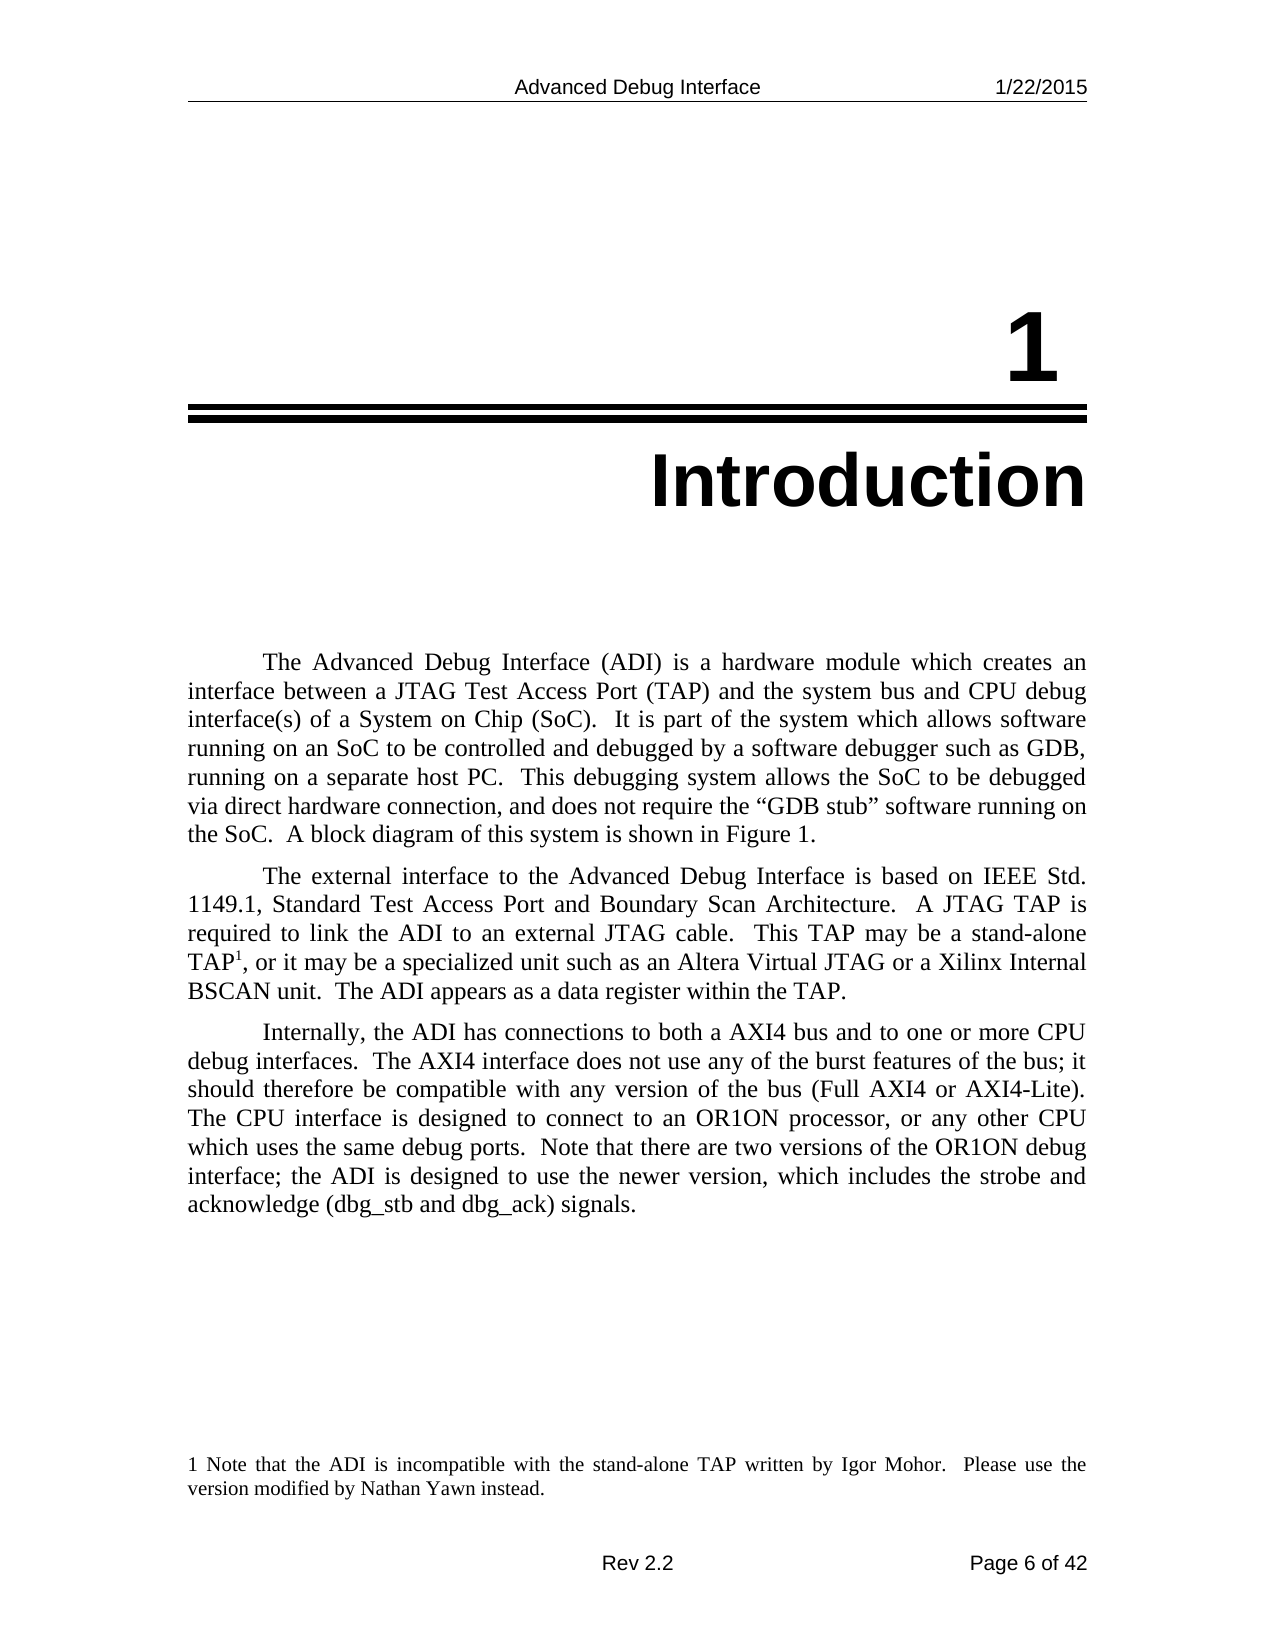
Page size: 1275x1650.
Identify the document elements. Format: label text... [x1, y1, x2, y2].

text Note that the ADI is incompatible with the stand-alone TAP written by Igor Mohor. Please use the version modified by Nathan Yawn instead. [187, 1452, 1087, 1500]
text Internally, the ADI has connections to both a AXI4 bus and to one or more CPU debug interfaces. The AXI4 interface does not use any of the burst features of the bus; it should therefore be compatible with any version of the bus (Full AXI4 or AXI4-Lite). The CPU interface is designed to connect to an OR1ON processor, or any other CPU which uses the same debug ports. Note that there are two versions of the OR1ON debug interface; the ADI is designed to use the newer version, which includes the strobe and acknowledge (dbg_stb and dbg_ack) signals. [187, 1017, 1087, 1218]
text The external interface to the Advanced Debug Interface is based on IEEE Std. 1149.1, Standard Test Access Port and Boundary Scan Architecture. A JTAG TAP is required to link the ADI to an external JTAG cable. This TAP may be a stand-alone TAP, or it may be a specialized unit such as an Altera Virtual JTAG or a Xilinx Internal BSCAN unit. The ADI appears as a data register within the TAP. [187, 861, 1087, 1004]
text The Advanced Debug Interface (ADI) is a hardware module which creates an interface between a JTAG Test Access Port (TAP) and the system bus and CPU debug interface(s) of a System on Chip (SoC). It is part of the system which allows software running on an SoC to be controlled and debugged by a software debugger such as GDB, running on a separate host PC. This debugging system allows the SoC to be debugged via direct hardware connection, and does not require the “GDB stub” software running on the SoC. A block diagram of this system is shown in Figure 1. [187, 647, 1087, 848]
subtitle Introduction [187, 436, 1087, 522]
